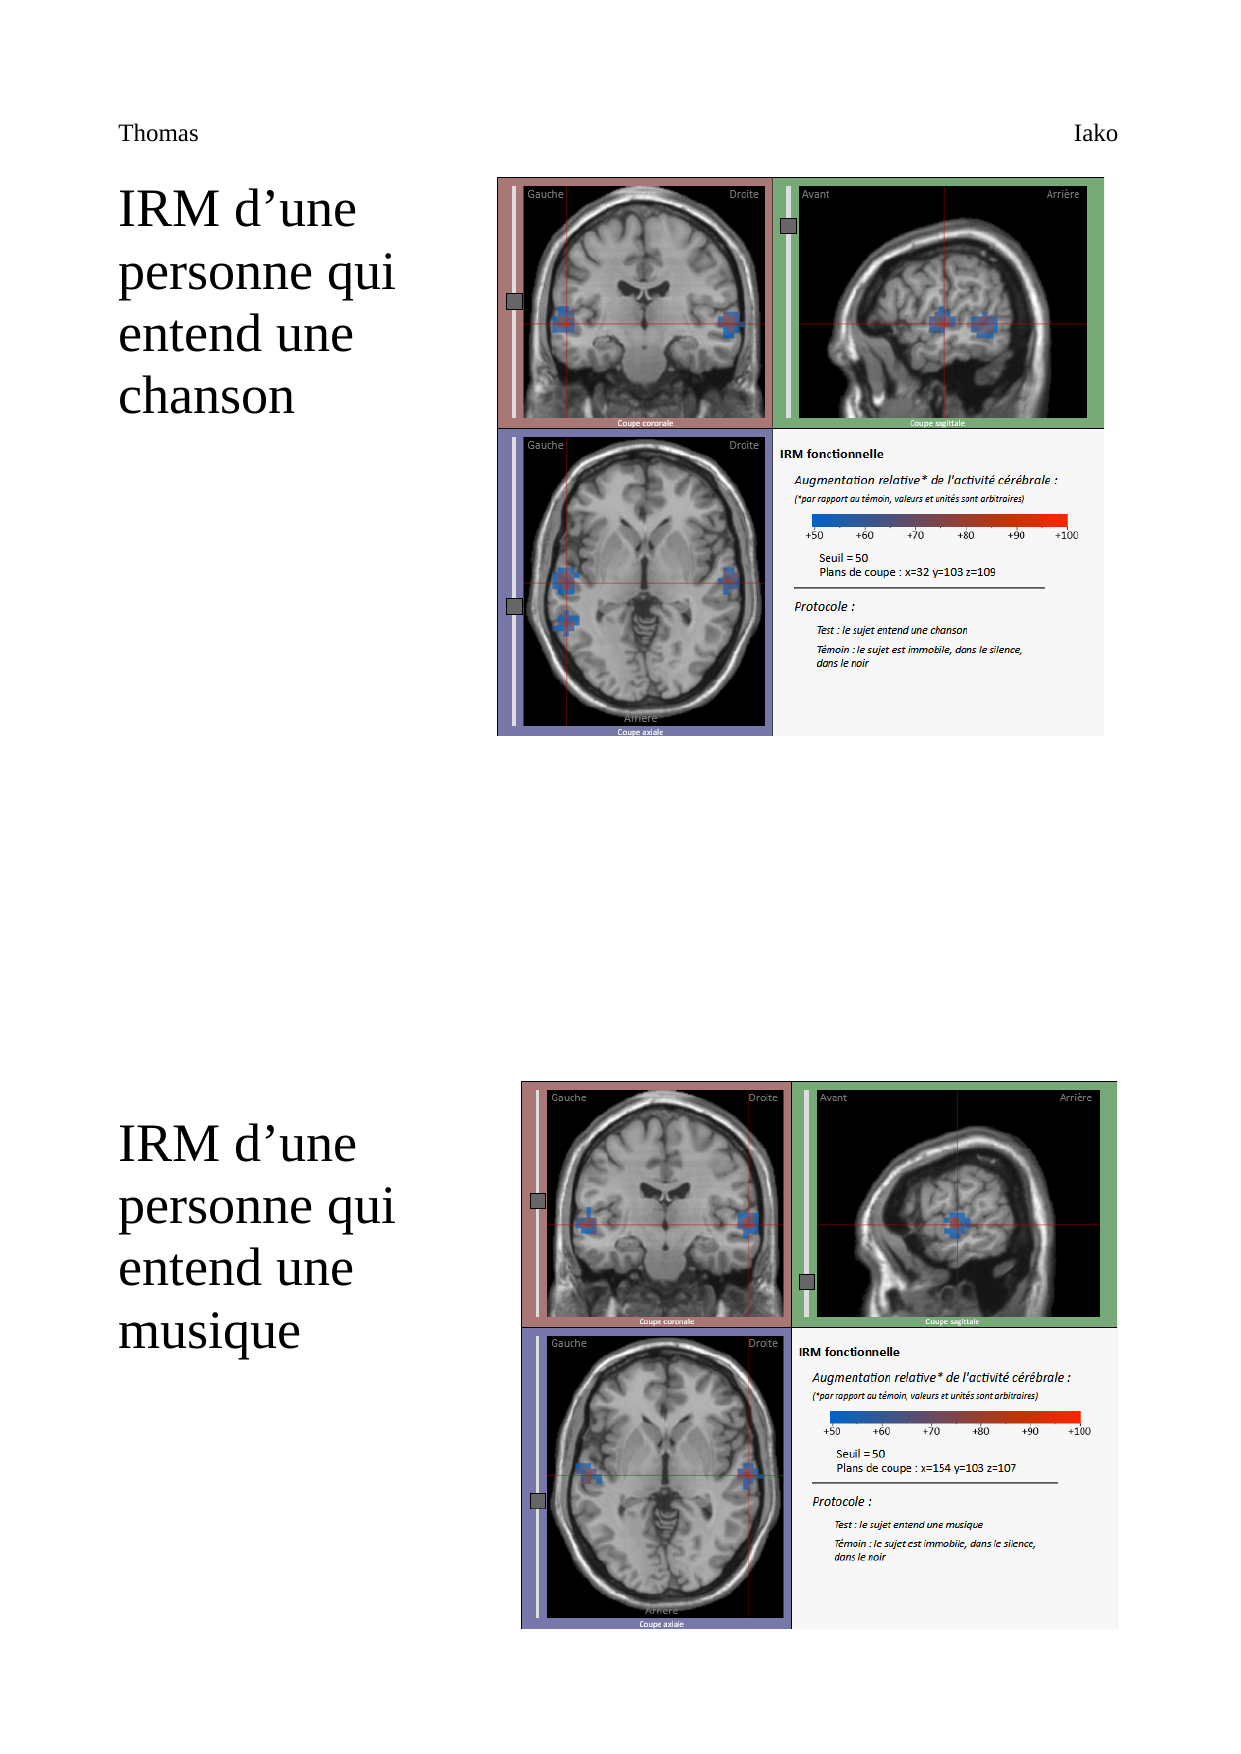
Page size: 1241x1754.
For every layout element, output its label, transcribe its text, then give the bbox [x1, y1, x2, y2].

text IRM d’une personne qui entend une musique [118, 1111, 520, 1360]
picture [496, 176, 1105, 736]
text IRM d’une personne qui entend une chanson [118, 176, 496, 426]
picture [520, 1080, 1118, 1629]
text [1105, 176, 1122, 426]
text [1118, 1111, 1122, 1360]
